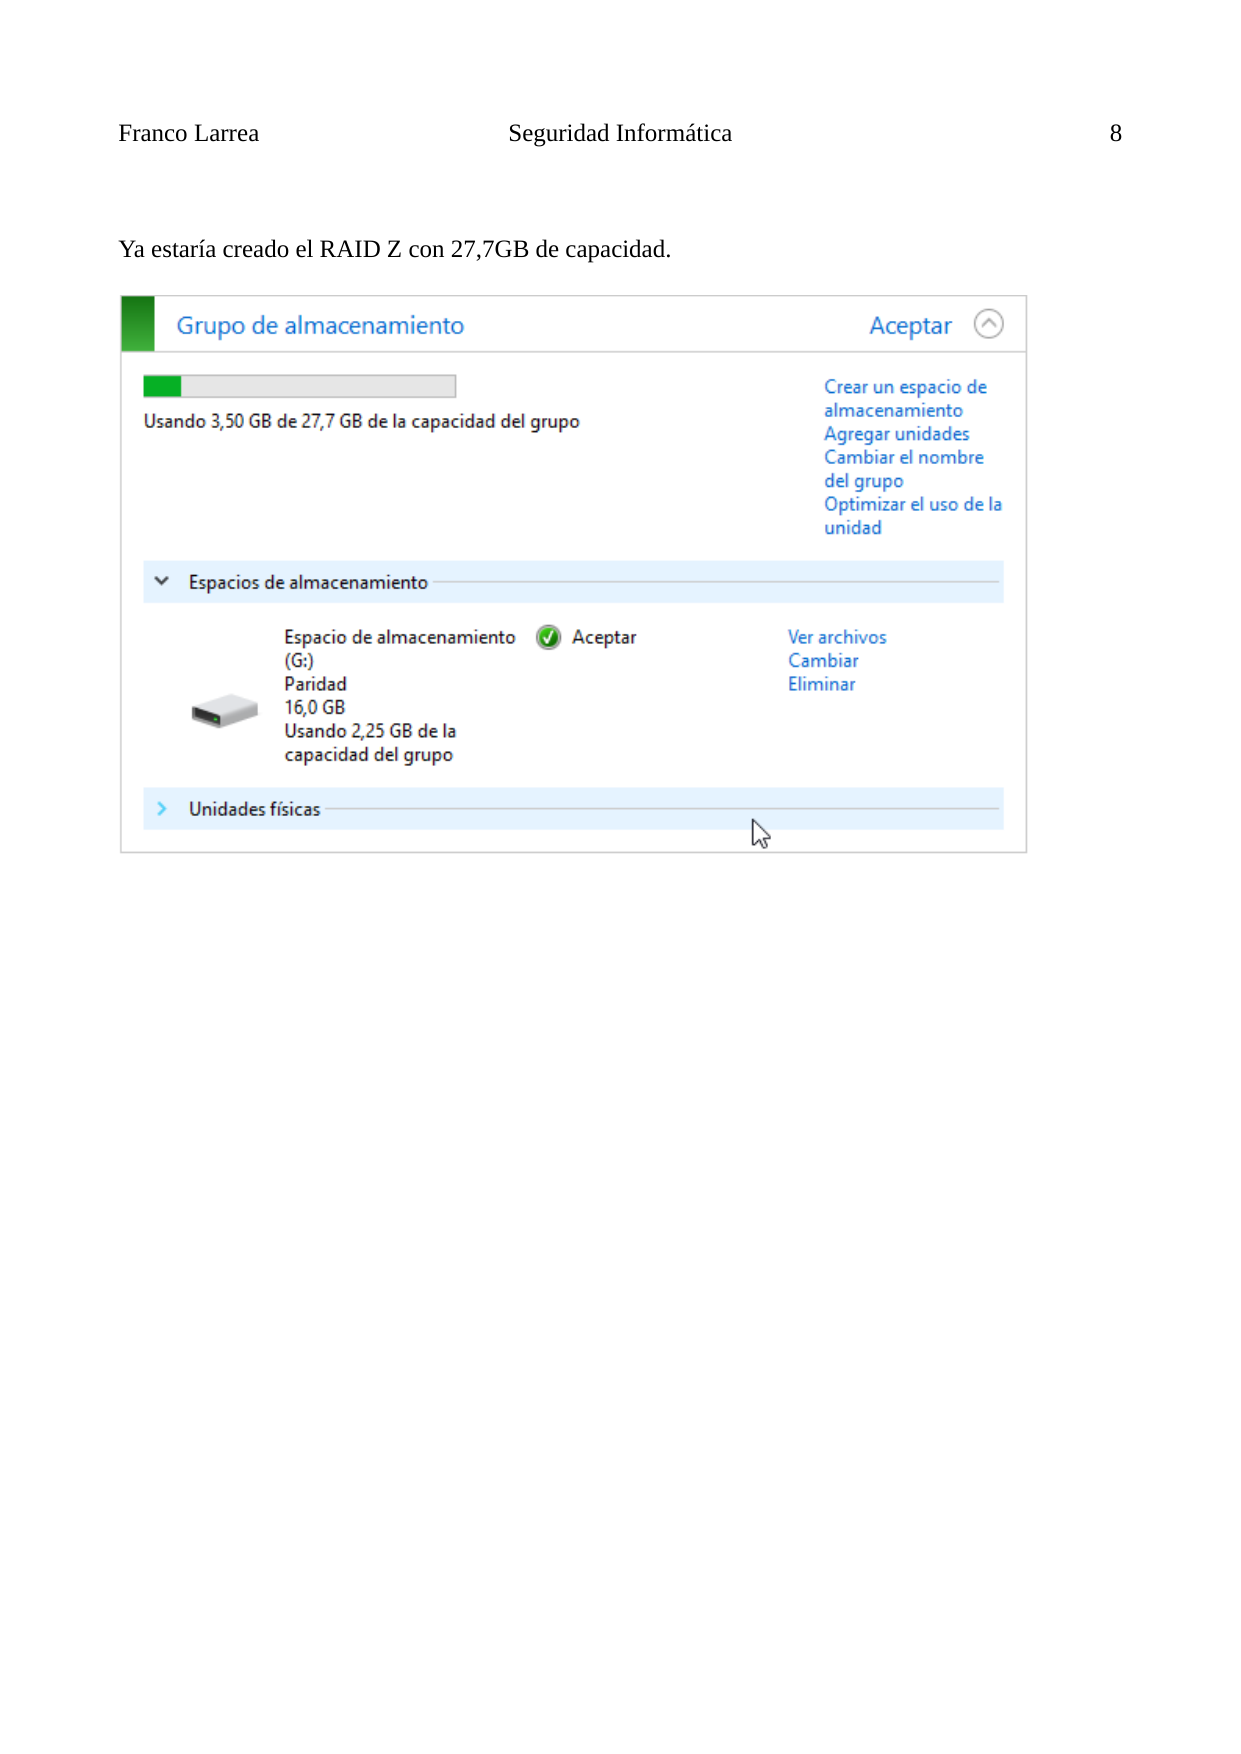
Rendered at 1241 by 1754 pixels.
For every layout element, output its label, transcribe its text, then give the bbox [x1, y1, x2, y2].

text Ya estaría creado el RAID Z con 27,7GB de capacidad. [118, 234, 1122, 263]
picture [111, 295, 1040, 866]
